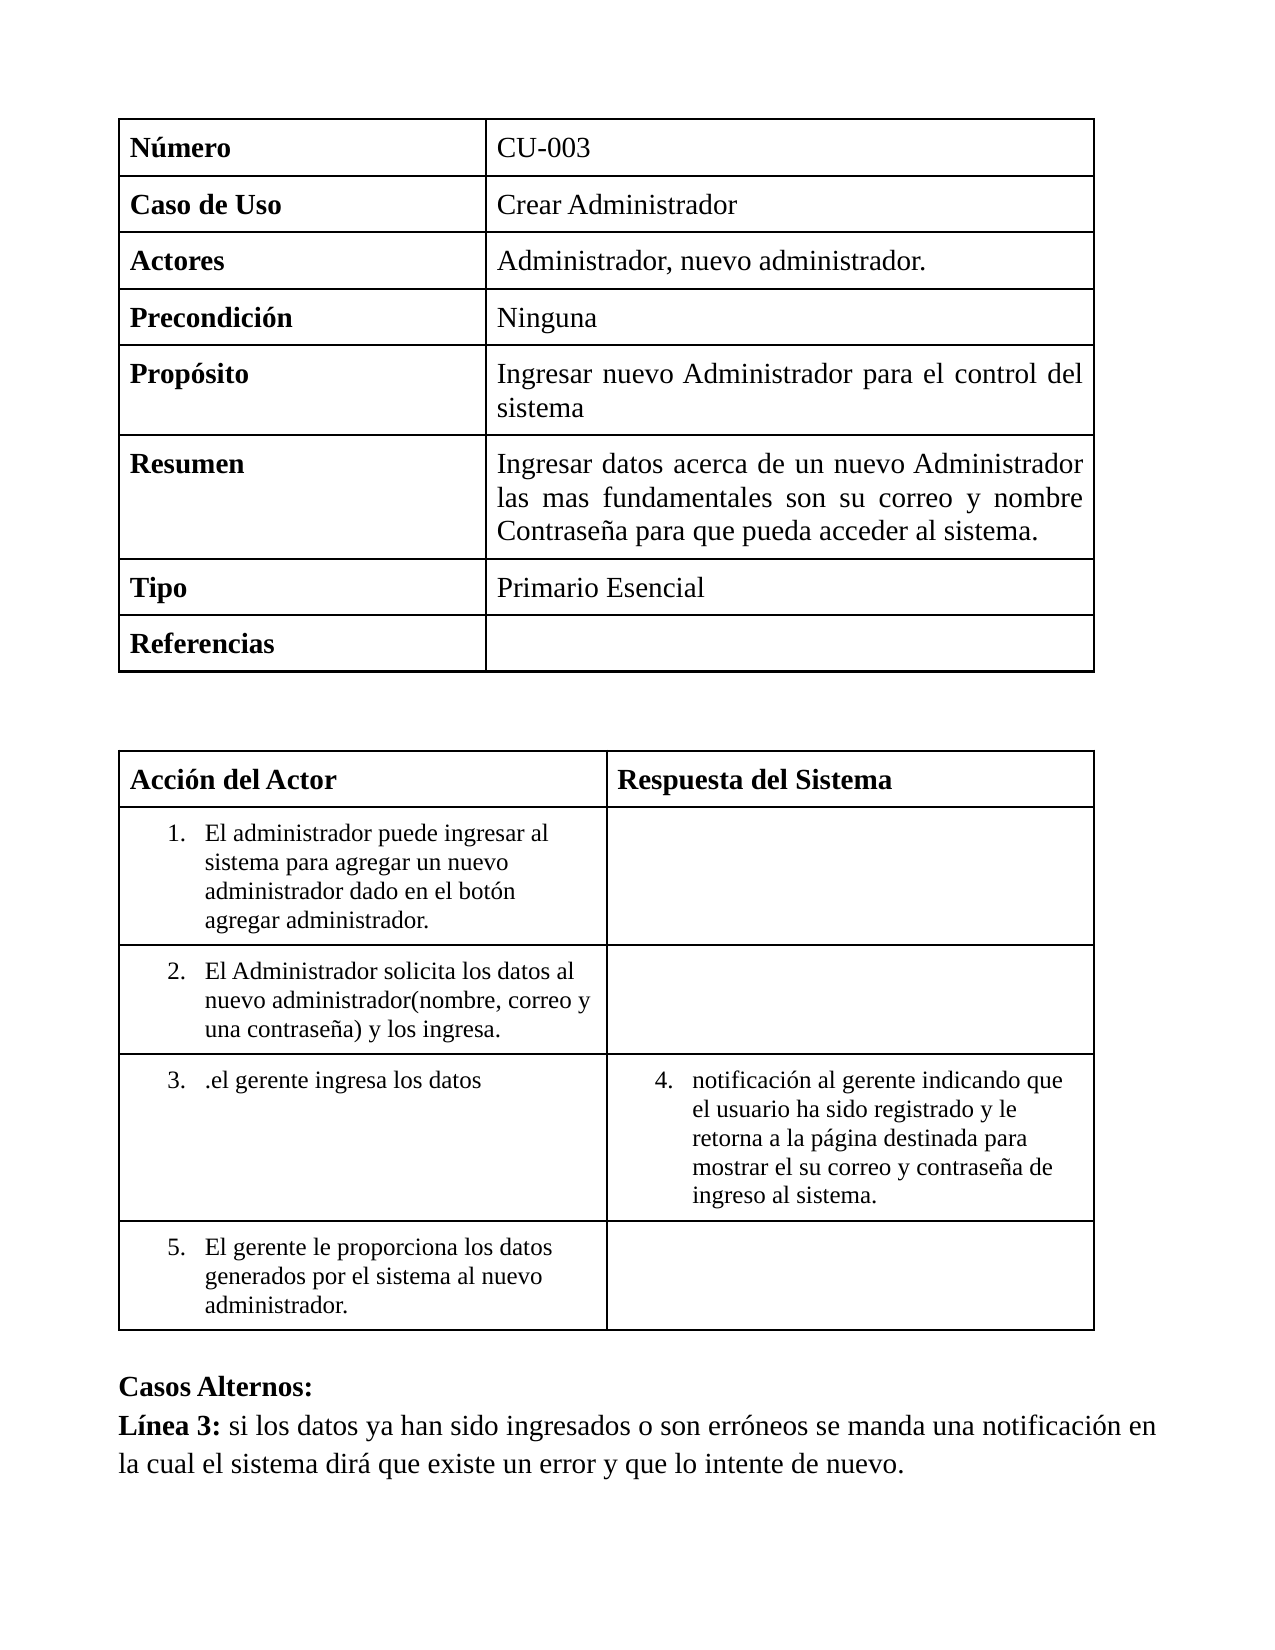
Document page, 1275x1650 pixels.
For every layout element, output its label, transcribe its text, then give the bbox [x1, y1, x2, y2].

table_cell Resumen [120, 436, 485, 557]
text Casos Alternos: [118, 1369, 1157, 1403]
table_cell Primario Esencial [487, 560, 1093, 614]
table_cell Administrador, nuevo administrador. [487, 233, 1093, 287]
table_cell .el gerente ingresa los datos [120, 1055, 606, 1220]
text Línea 3: si los datos ya han sido ingresados o son erróneos se manda una notificación en la cual el sistema dirá que existe un error y que lo intente de nuevo. [118, 1408, 1157, 1480]
table_cell Ingresar datos acerca de un nuevo Administrador las mas fundamentales son su correo y nombre Contraseña para que pueda acceder al sistema. [487, 436, 1093, 557]
table_cell Tipo [120, 560, 485, 614]
table_header Respuesta del Sistema [608, 752, 1093, 806]
table_cell El Administrador solicita los datos al nuevo administrador(nombre, correo y una contraseña) y los ingresa. [120, 946, 606, 1053]
table_cell Ingresar nuevo Administrador para el control del sistema [487, 346, 1093, 434]
table_header Acción del Actor [120, 752, 606, 806]
table_cell [608, 946, 1093, 1053]
table_cell Ninguna [487, 290, 1093, 344]
table_cell [608, 1222, 1093, 1329]
table_cell [608, 808, 1093, 944]
table_cell [487, 616, 1093, 670]
table_header CU-003 [487, 120, 1093, 174]
table_cell El gerente le proporciona los datos generados por el sistema al nuevo administrador. [120, 1222, 606, 1329]
table_cell notificación al gerente indicando que el usuario ha sido registrado y le retorna a la página destinada para mostrar el su correo y contraseña de ingreso al sistema. [608, 1055, 1093, 1220]
table_cell Crear Administrador [487, 177, 1093, 231]
table_header Número [120, 120, 485, 174]
table_cell Propósito [120, 346, 485, 434]
table_cell El administrador puede ingresar al sistema para agregar un nuevo administrador dado en el botón agregar administrador. [120, 808, 606, 944]
table_cell Actores [120, 233, 485, 287]
table_cell Precondición [120, 290, 485, 344]
table_cell Referencias [120, 616, 485, 670]
table_cell Caso de Uso [120, 177, 485, 231]
